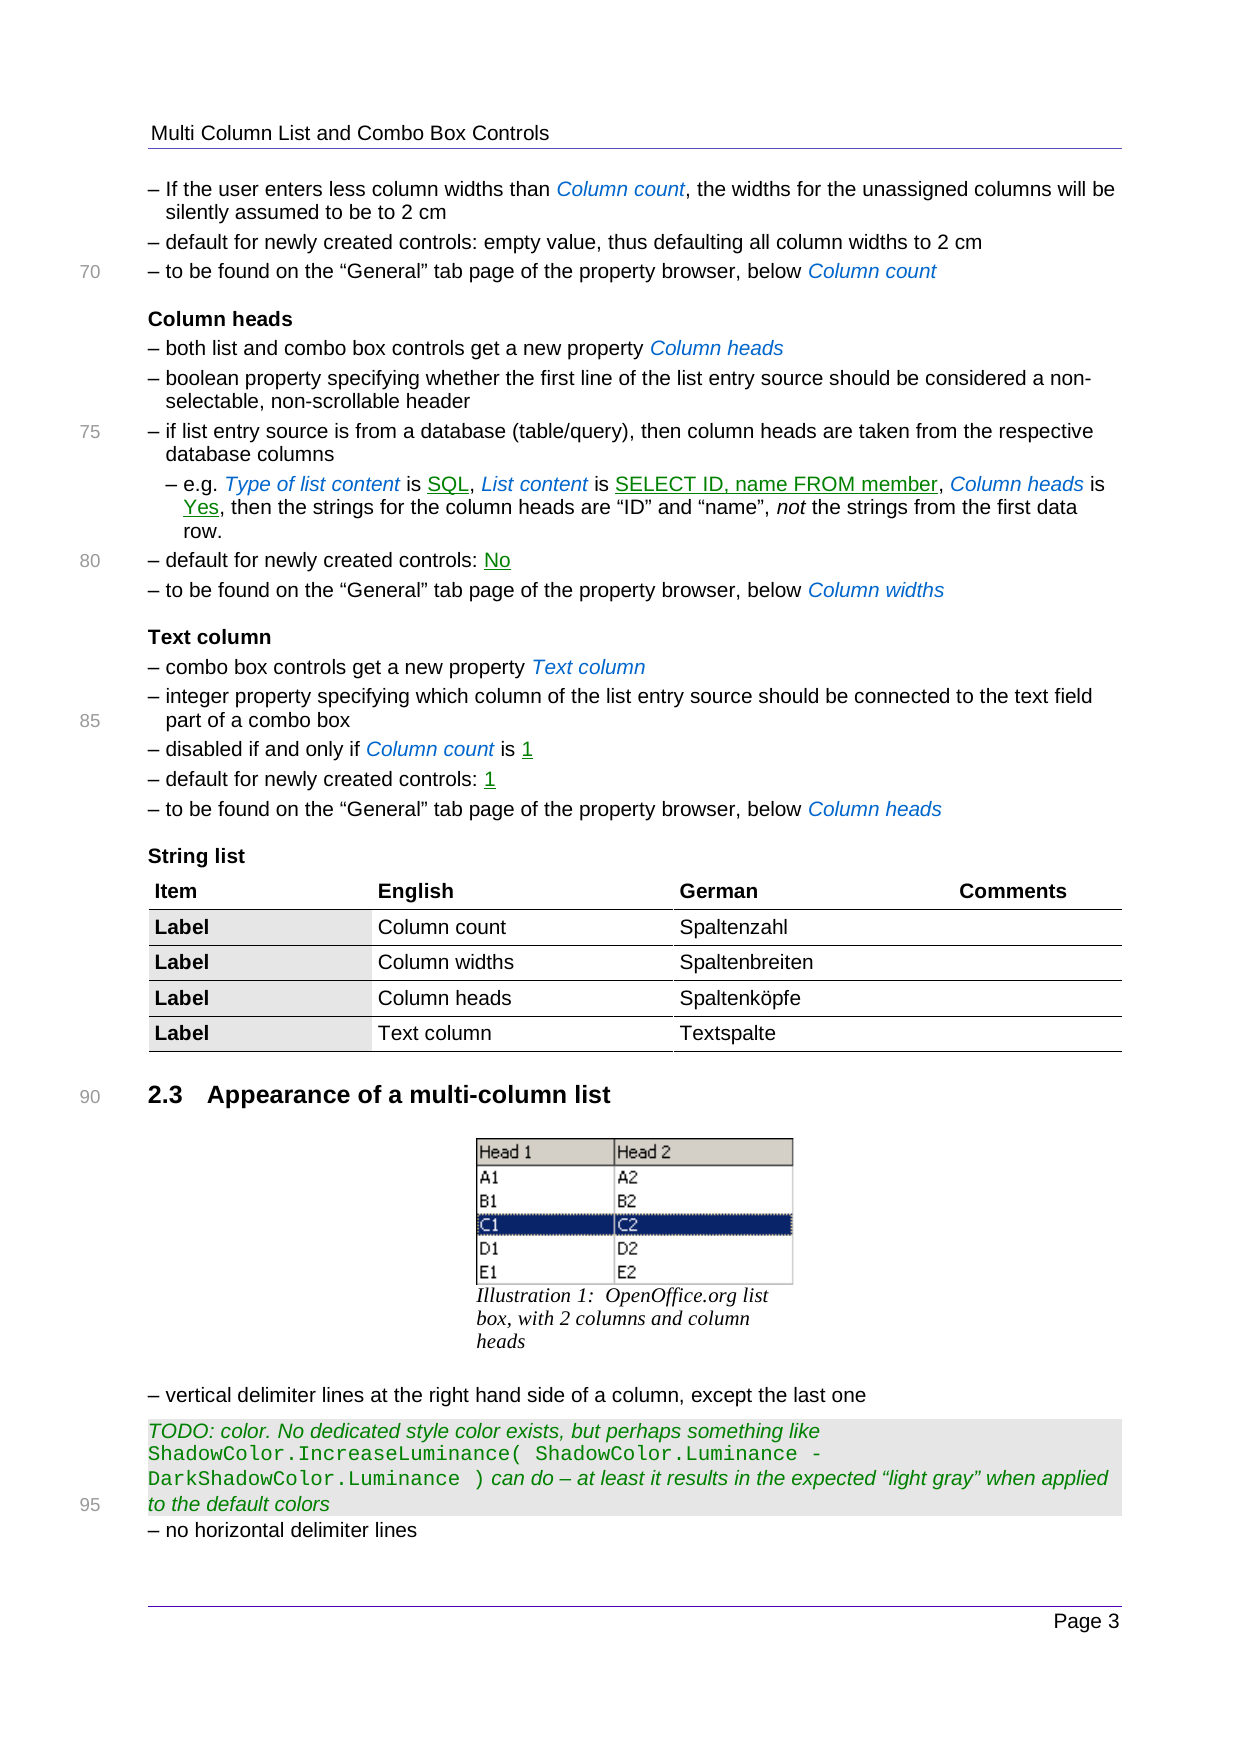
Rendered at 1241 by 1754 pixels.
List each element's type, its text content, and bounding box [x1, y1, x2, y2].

table_cell [953, 981, 1122, 1016]
table_cell [953, 946, 1122, 980]
table_cell Label [149, 910, 372, 945]
table_cell Column heads [372, 981, 673, 1016]
table_header Item [149, 874, 372, 909]
table_cell Text column [372, 1017, 673, 1051]
subtitle Text column [148, 626, 1122, 649]
list no horizontal delimiter lines [148, 1519, 1122, 1542]
table_header Comments [953, 874, 1122, 909]
table_cell Column count [372, 910, 673, 945]
table_cell Textspalte [674, 1017, 953, 1051]
table_cell Spaltenköpfe [674, 981, 953, 1016]
table_cell [953, 1017, 1122, 1051]
text Illustration 1: OpenOffice.org list box, with 2 columns and column heads [476, 1285, 793, 1353]
list boolean property specifying whether the first line of the list entry source should be considered a non-selectable, non-scrollable header [148, 366, 1122, 413]
subtitle Appearance of a multi-column list [148, 1081, 1122, 1109]
list to be found on the “General” tab page of the property browser, below Column heads [148, 797, 1122, 821]
list default for newly created controls: 1 [148, 767, 1122, 791]
list default for newly created controls: empty value, thus defaulting all column widths to 2 cm [148, 230, 1122, 254]
list integer property specifying which column of the list entry source should be connected to the text field part of a combo box [148, 685, 1122, 732]
list to be found on the “General” tab page of the property browser, below Column count [148, 260, 1122, 283]
list to be found on the “General” tab page of the property browser, below Column widths [148, 578, 1122, 602]
table_header English [372, 874, 673, 909]
list both list and combo box controls get a new property Column heads [148, 336, 1122, 360]
list default for newly created controls: No [148, 549, 1122, 572]
picture [476, 1138, 794, 1285]
list e.g. Type of list content is SQL, List content is SELECT ID, name FROM member, Column heads is Yes, then the strings for the column heads are “ID” and “name”, not the strings from the first data row. [165, 472, 1122, 543]
table_cell Spaltenbreiten [674, 946, 953, 980]
subtitle String list [148, 844, 1122, 868]
subtitle Column heads [148, 307, 1122, 331]
table_header German [674, 874, 953, 909]
list if list entry source is from a database (table/query), then column heads are taken from the respective database columns [148, 419, 1122, 466]
list If the user enters less column widths than Column count, the widths for the unassigned columns will be silently assumed to be to 2 cm [148, 177, 1122, 224]
table_cell Spaltenzahl [674, 910, 953, 945]
table_cell Label [149, 946, 372, 980]
text TODO: color. No dedicated style color exists, but perhaps something like ShadowColor.IncreaseLuminance( ShadowColor.Luminance - DarkShadowColor.Luminance ) can do – at least it results in the expected “light gray” when applied to the default colors [148, 1419, 1122, 1516]
table_cell Label [149, 981, 372, 1016]
list vertical delimiter lines at the right hand side of a column, except the last one [148, 1383, 1122, 1407]
list combo box controls get a new property Text column [148, 655, 1122, 679]
list disabled if and only if Column count is 1 [148, 738, 1122, 761]
table_cell Label [149, 1017, 372, 1051]
table_cell [953, 910, 1122, 945]
table_cell Column widths [372, 946, 673, 980]
